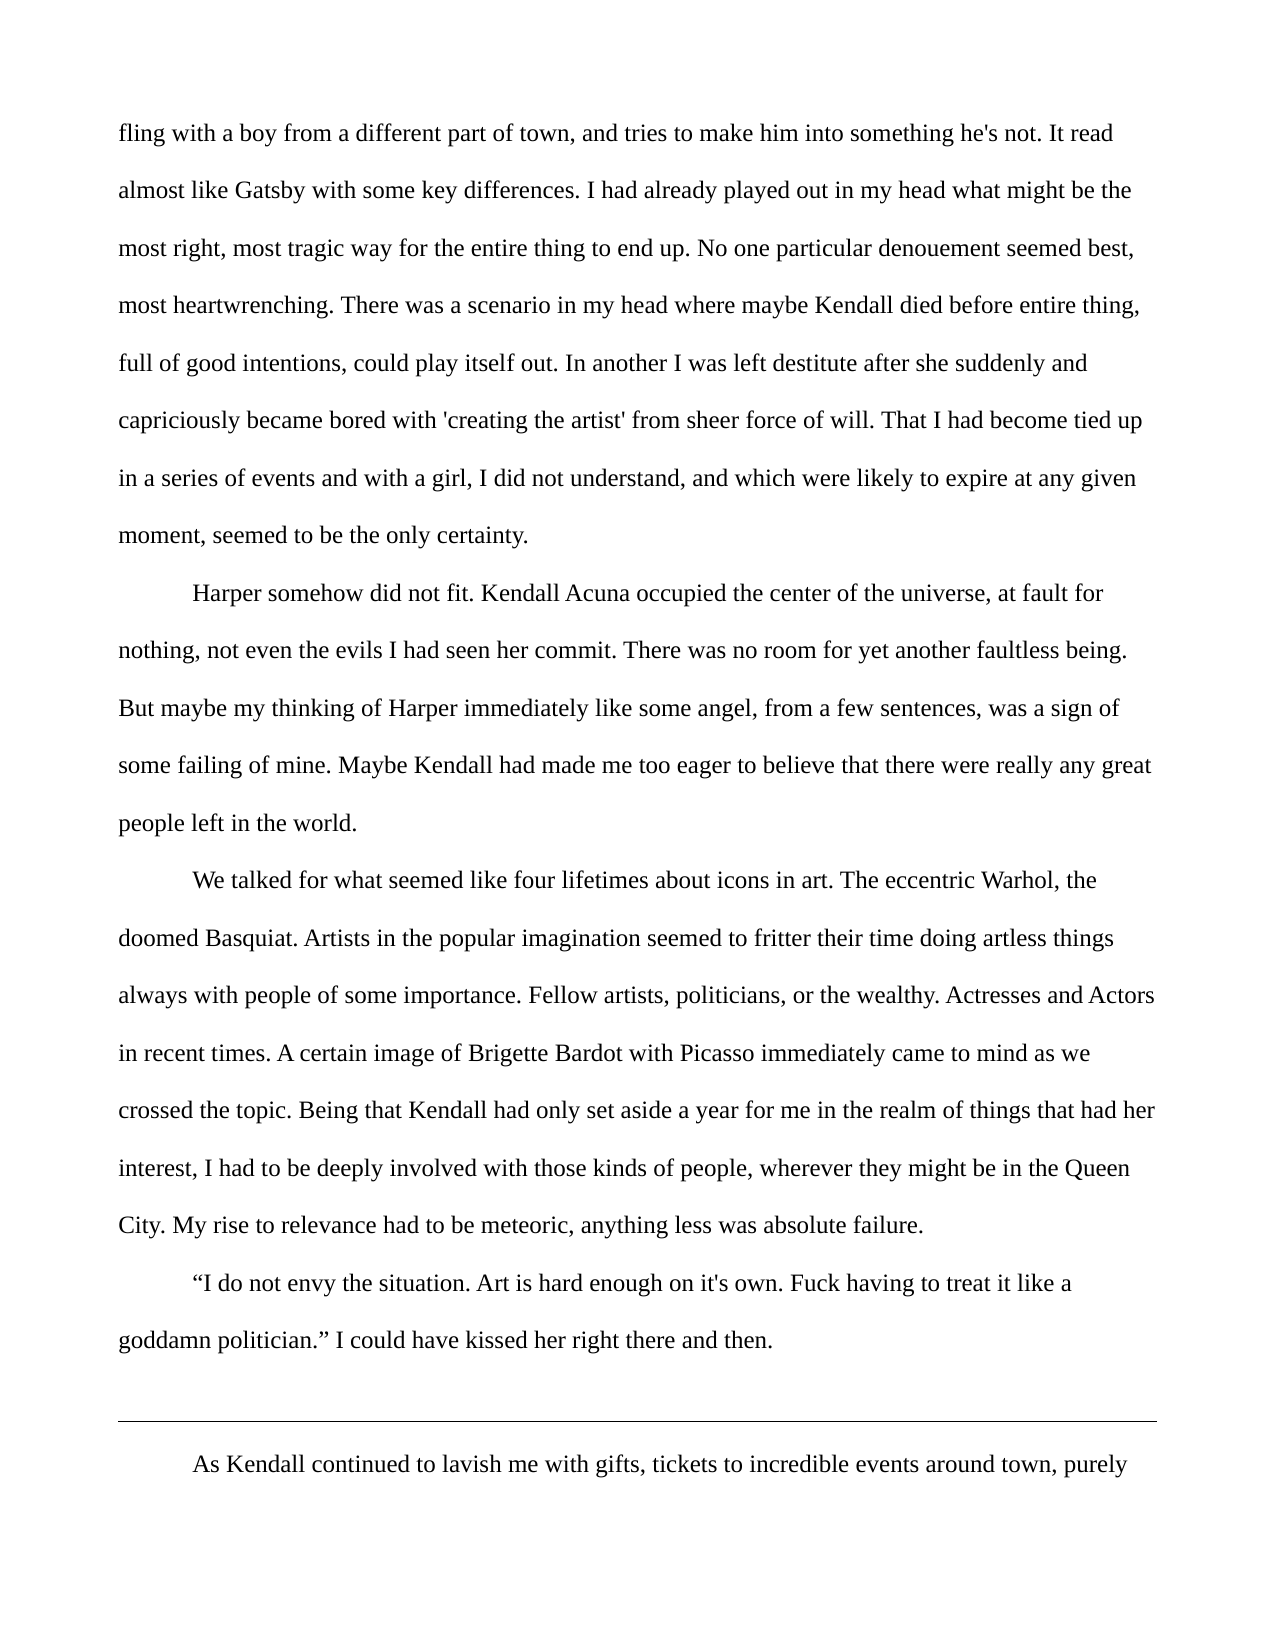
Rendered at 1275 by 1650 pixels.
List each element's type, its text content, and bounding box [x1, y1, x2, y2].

text As Kendall continued to lavish me with gifts, tickets to incredible events around town, purely [118, 1449, 1157, 1478]
text Harper somehow did not fit. Kendall Acuna occupied the center of the universe, at fault for nothing, not even the evils I had seen her commit. There was no room for yet another faultless being. But maybe my thinking of Harper immediately like some angel, from a few sentences, was a sign of some failing of mine. Maybe Kendall had made me too eager to believe that there were really any great people left in the world. [118, 578, 1157, 837]
text fling with a boy from a different part of town, and tries to make him into something he's not. It read almost like Gatsby with some key differences. I had already played out in my head what might be the most right, most tragic way for the entire thing to end up. No one particular denouement seemed best, most heartwrenching. There was a scenario in my head where maybe Kendall died before entire thing, full of good intentions, could play itself out. In another I was left destitute after she suddenly and capriciously became bored with 'creating the artist' from sheer force of will. That I had become tied up in a series of events and with a girl, I did not understand, and which were likely to expire at any given moment, seemed to be the only certainty. [118, 118, 1157, 549]
text “I do not envy the situation. Art is hard enough on it's own. Fuck having to treat it like a goddamn politician.” I could have kissed her right there and then. [118, 1268, 1157, 1354]
text We talked for what seemed like four lifetimes about icons in art. The eccentric Warhol, the doomed Basquiat. Artists in the popular imagination seemed to fritter their time doing artless things always with people of some importance. Fellow artists, politicians, or the wealthy. Actresses and Actors in recent times. A certain image of Brigette Bardot with Picasso immediately came to mind as we crossed the topic. Being that Kendall had only set aside a year for me in the realm of things that had her interest, I had to be deeply involved with those kinds of people, wherever they might be in the Queen City. My rise to relevance had to be meteoric, anything less was absolute failure. [118, 866, 1157, 1239]
